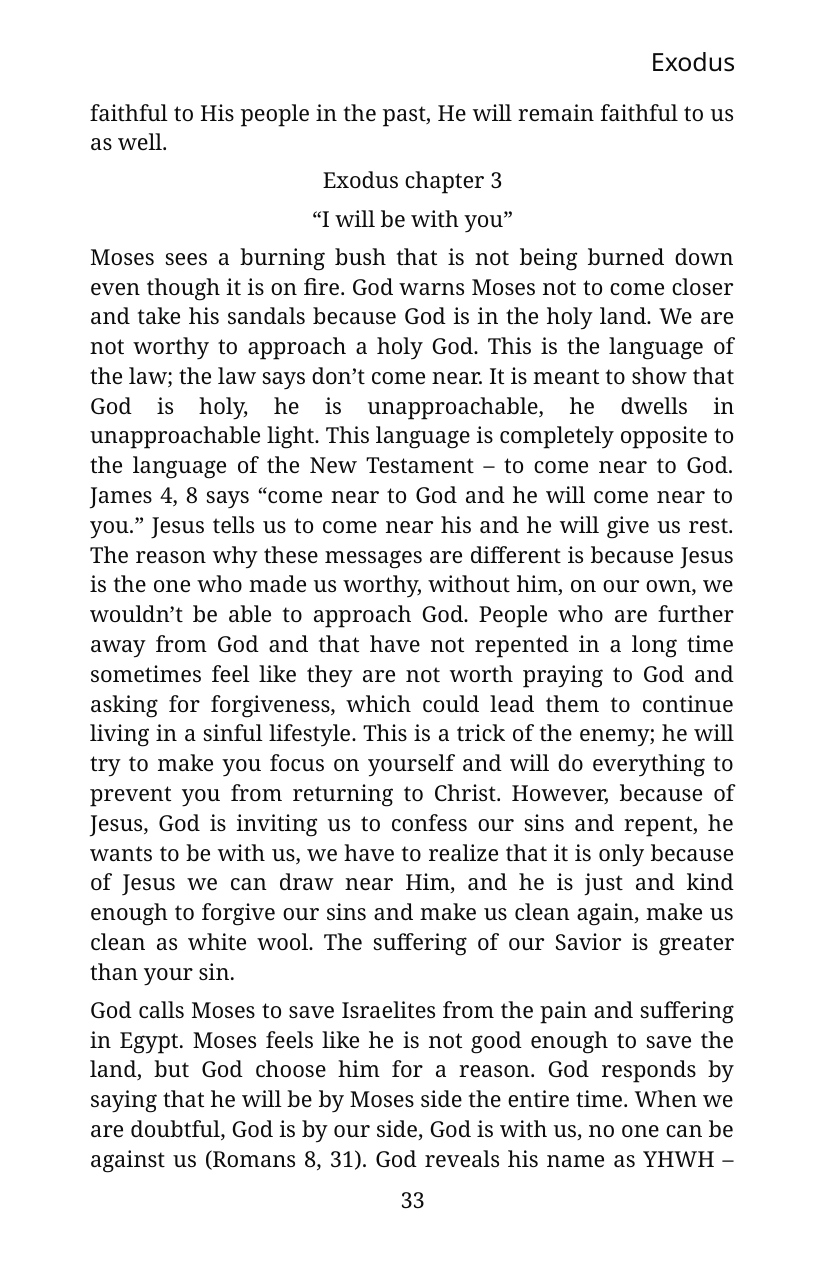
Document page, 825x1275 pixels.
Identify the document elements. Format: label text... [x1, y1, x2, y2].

text Moses sees a burning bush that is not being burned down even though it is on fire. God warns Moses not to come closer and take his sandals because God is in the holy land. We are not worthy to approach a holy God. This is the language of the law; the law says don’t come near. It is meant to show that God is holy, he is unapproachable, he dwells in unapproachable light. This language is completely opposite to the language of the New Testament – to come near to God. James 4, 8 says “come near to God and he will come near to you.” Jesus tells us to come near his and he will give us rest. The reason why these messages are different is because Jesus is the one who made us worthy, without him, on our own, we wouldn’t be able to approach God. People who are further away from God and that have not repented in a long time sometimes feel like they are not worth praying to God and asking for forgiveness, which could lead them to continue living in a sinful lifestyle. This is a trick of the enemy; he will try to make you focus on yourself and will do everything to prevent you from returning to Christ. However, because of Jesus, God is inviting us to confess our sins and repent, he wants to be with us, we have to realize that it is only because of Jesus we can draw near Him, and he is just and kind enough to forgive our sins and make us clean again, make us clean as white wool. The suffering of our Savior is greater than your sin. [90, 242, 735, 986]
text faithful to His people in the past, He will remain faithful to us as well. [90, 97, 735, 157]
text “I will be with you” [90, 203, 735, 233]
text God calls Moses to save Israelites from the pain and suffering in Egypt. Moses feels like he is not good enough to save the land, but God choose him for a reason. God responds by saying that he will be by Moses side the entire time. When we are doubtful, God is by our side, God is with us, no one can be against us (Romans 8, 31). God reveals his name as YHWH – [90, 995, 735, 1173]
text Exodus chapter 3 [90, 165, 735, 195]
